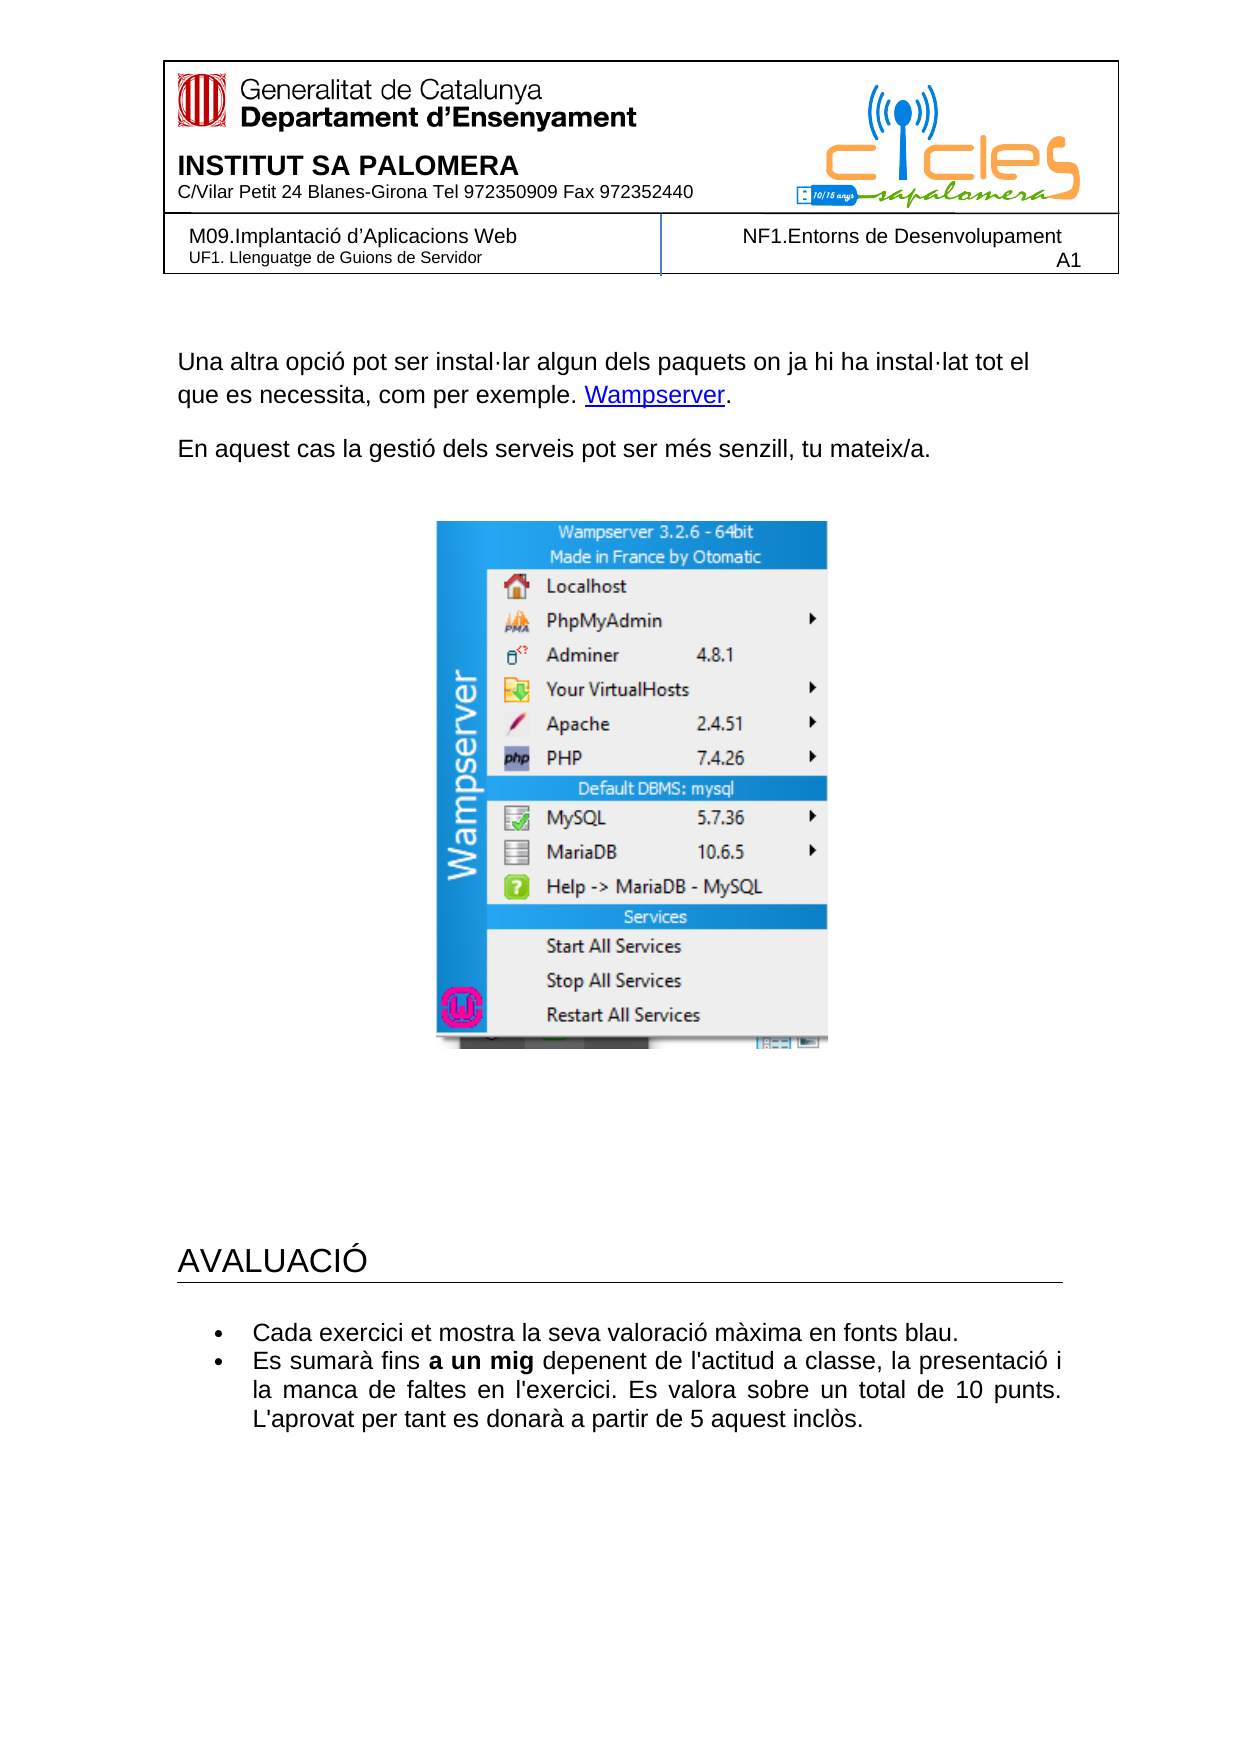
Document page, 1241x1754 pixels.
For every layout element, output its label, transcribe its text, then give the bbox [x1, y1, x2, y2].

text AVALUACIÓ [177, 1241, 1063, 1282]
picture [473, 521, 832, 1050]
list Es sumarà fins a un mig depenent de l'actitud a classe, la presentació i la manca de faltes en l'exercici. Es valora sobre un total de 10 punts. L'aprovat per tant es donarà a partir de 5 aquest inclòs. [215, 1346, 1063, 1432]
picture [791, 71, 1085, 218]
text Una altra opció pot ser instal·lar algun dels paquets on ja hi ha instal·lat tot el que es necessita, com per exemple. Wampserver. [177, 347, 1063, 409]
text En aquest cas la gestió dels serveis pot ser més senzill, tu mateix/a. [177, 434, 1063, 463]
list Cada exercici et mostra la seva valoració màxima en fonts blau. [215, 1317, 1063, 1346]
